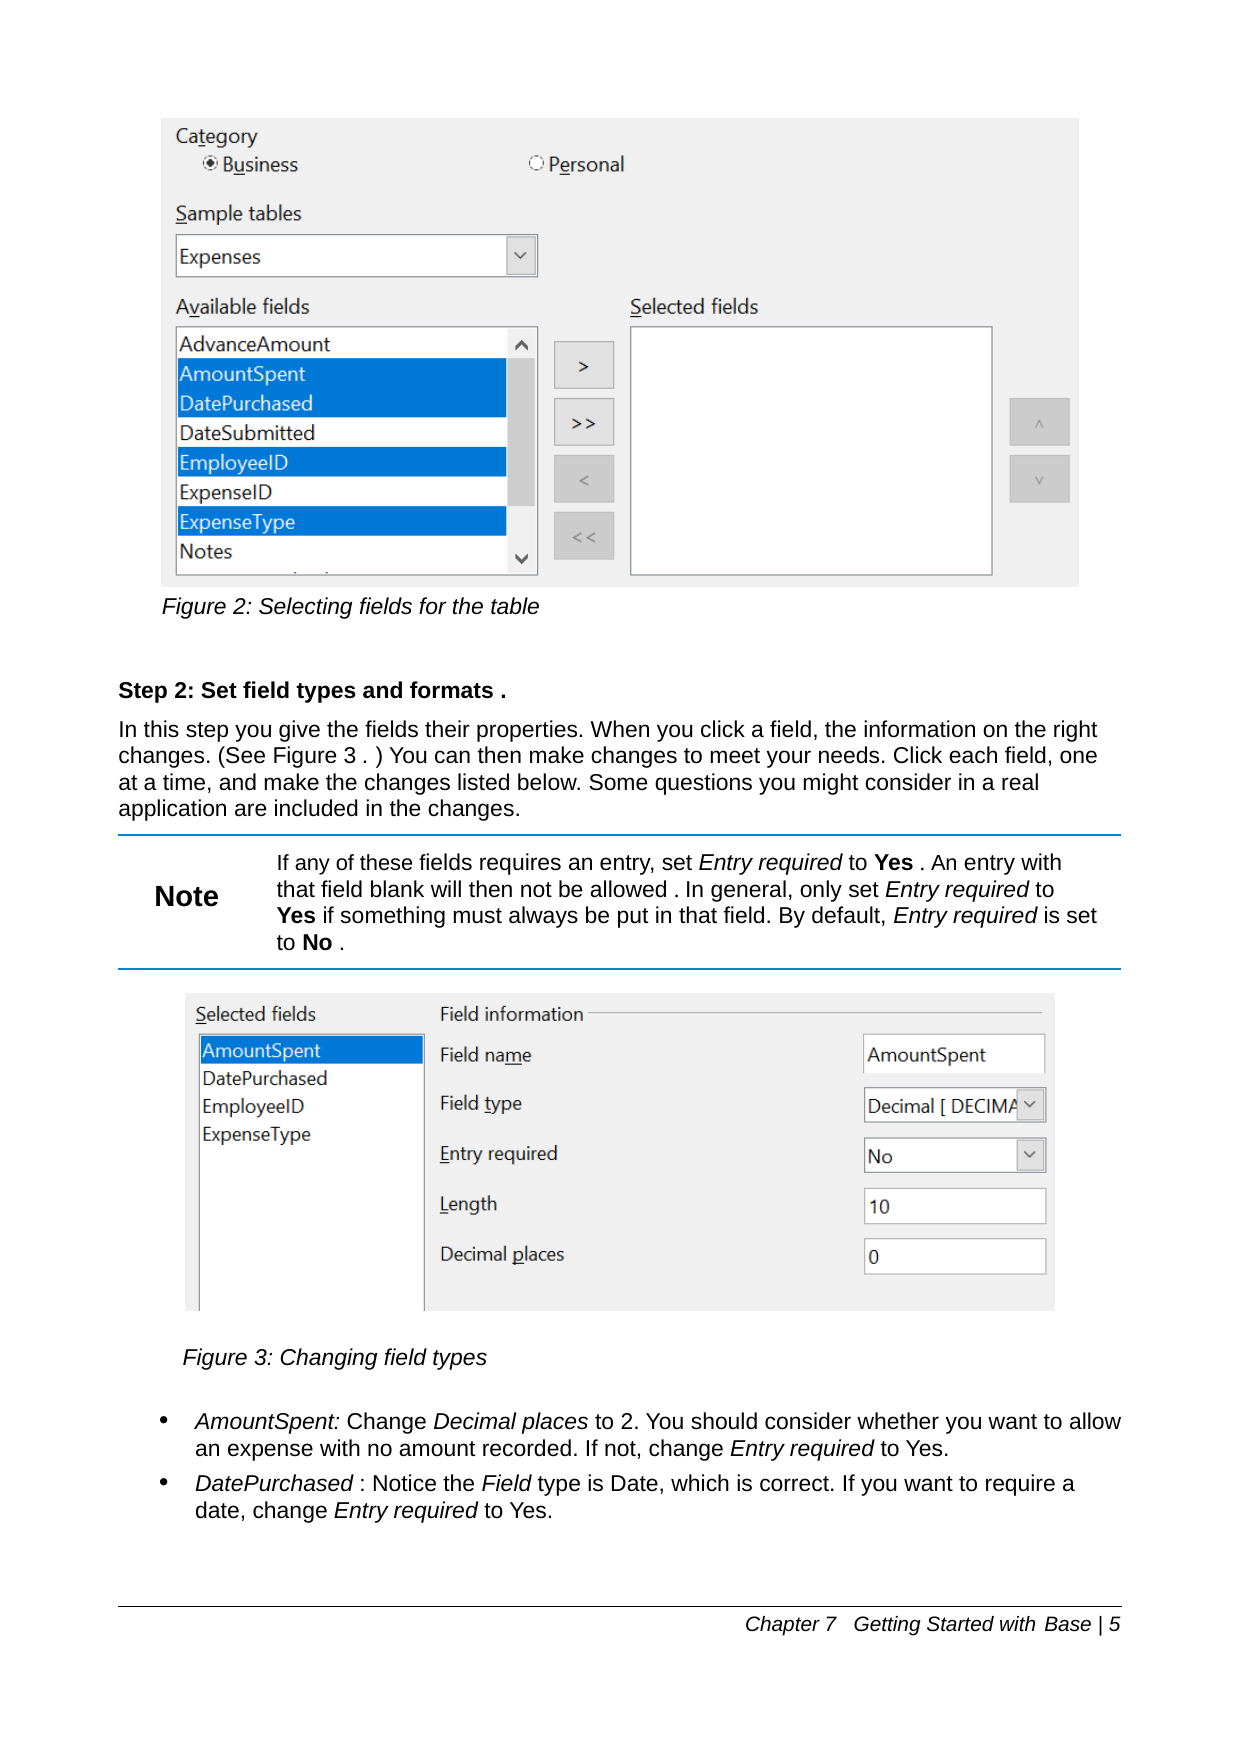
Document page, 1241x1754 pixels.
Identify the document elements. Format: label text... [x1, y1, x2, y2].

picture [161, 118, 1079, 587]
text In this step you give the fields their properties. When you click a field, the information on the right changes. (See Figure 3 . ) You can then make changes to meet your needs. Click each field, one at a time, and make the changes listed below. Some questions you might consider in a real application are included in the changes. [118, 716, 1122, 822]
text Step 2: Set field types and formats . [118, 677, 1122, 704]
picture [185, 993, 1055, 1311]
list DatePurchased : Notice the Field type is Date, which is correct. If you want to require a date, change Entry required to Yes. [156, 1468, 1122, 1523]
list AmountSpent: Change Decimal places to 2. You should consider whether you want to allow an expense with no amount recorded. If not, change Entry required to Yes. [156, 1406, 1122, 1462]
table_header If any of these fields requires an entry, set Entry required to Yes . An entry with that field blank will then not be allowed . In general, only set Entry required to Yes if something must always be put in that field. By default, Entry required is set to No . [255, 836, 1121, 968]
table_header Note [118, 836, 255, 968]
text Figure 2: Selecting fields for the table [162, 593, 1079, 619]
text Figure 3: Changing field types [182, 1343, 1051, 1370]
